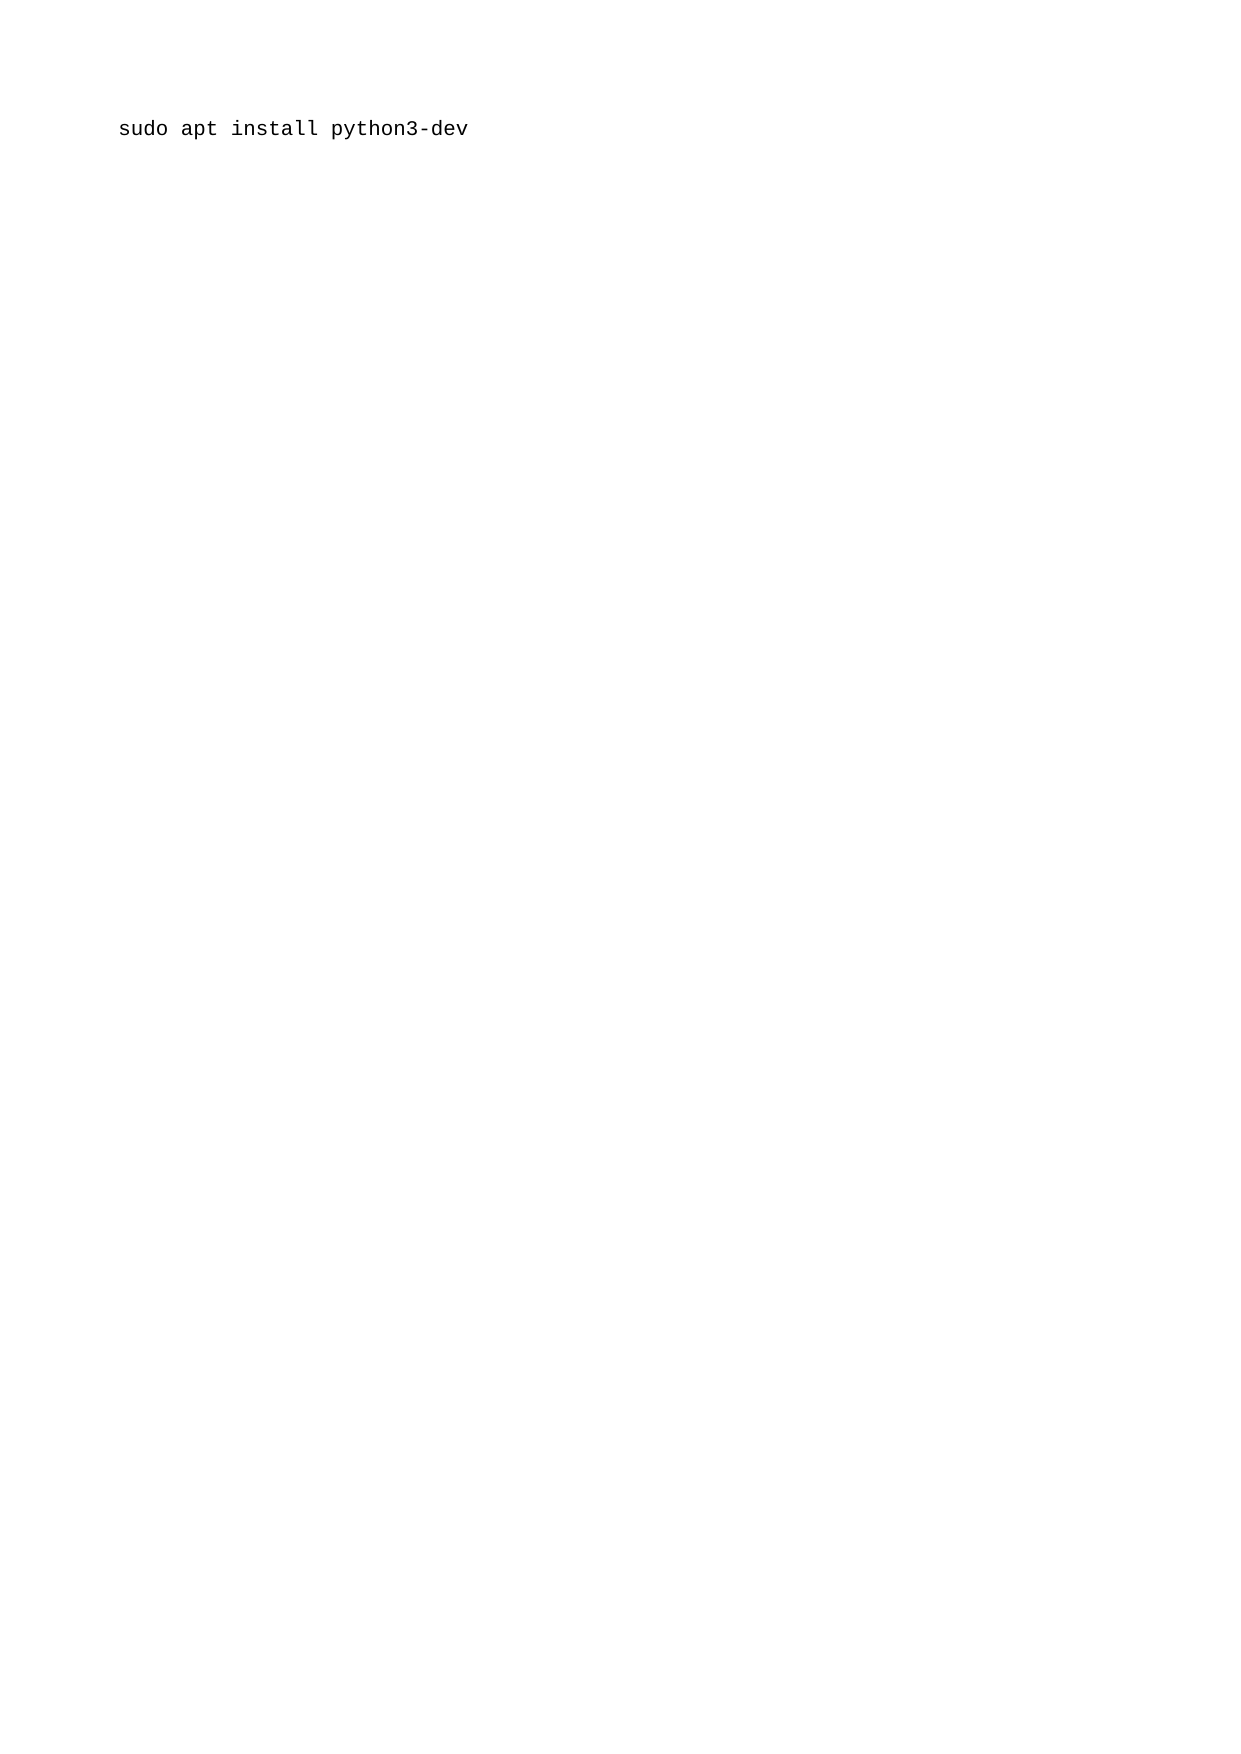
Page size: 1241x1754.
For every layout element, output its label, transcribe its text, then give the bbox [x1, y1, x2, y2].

text sudo apt install python3-dev [118, 118, 1122, 142]
